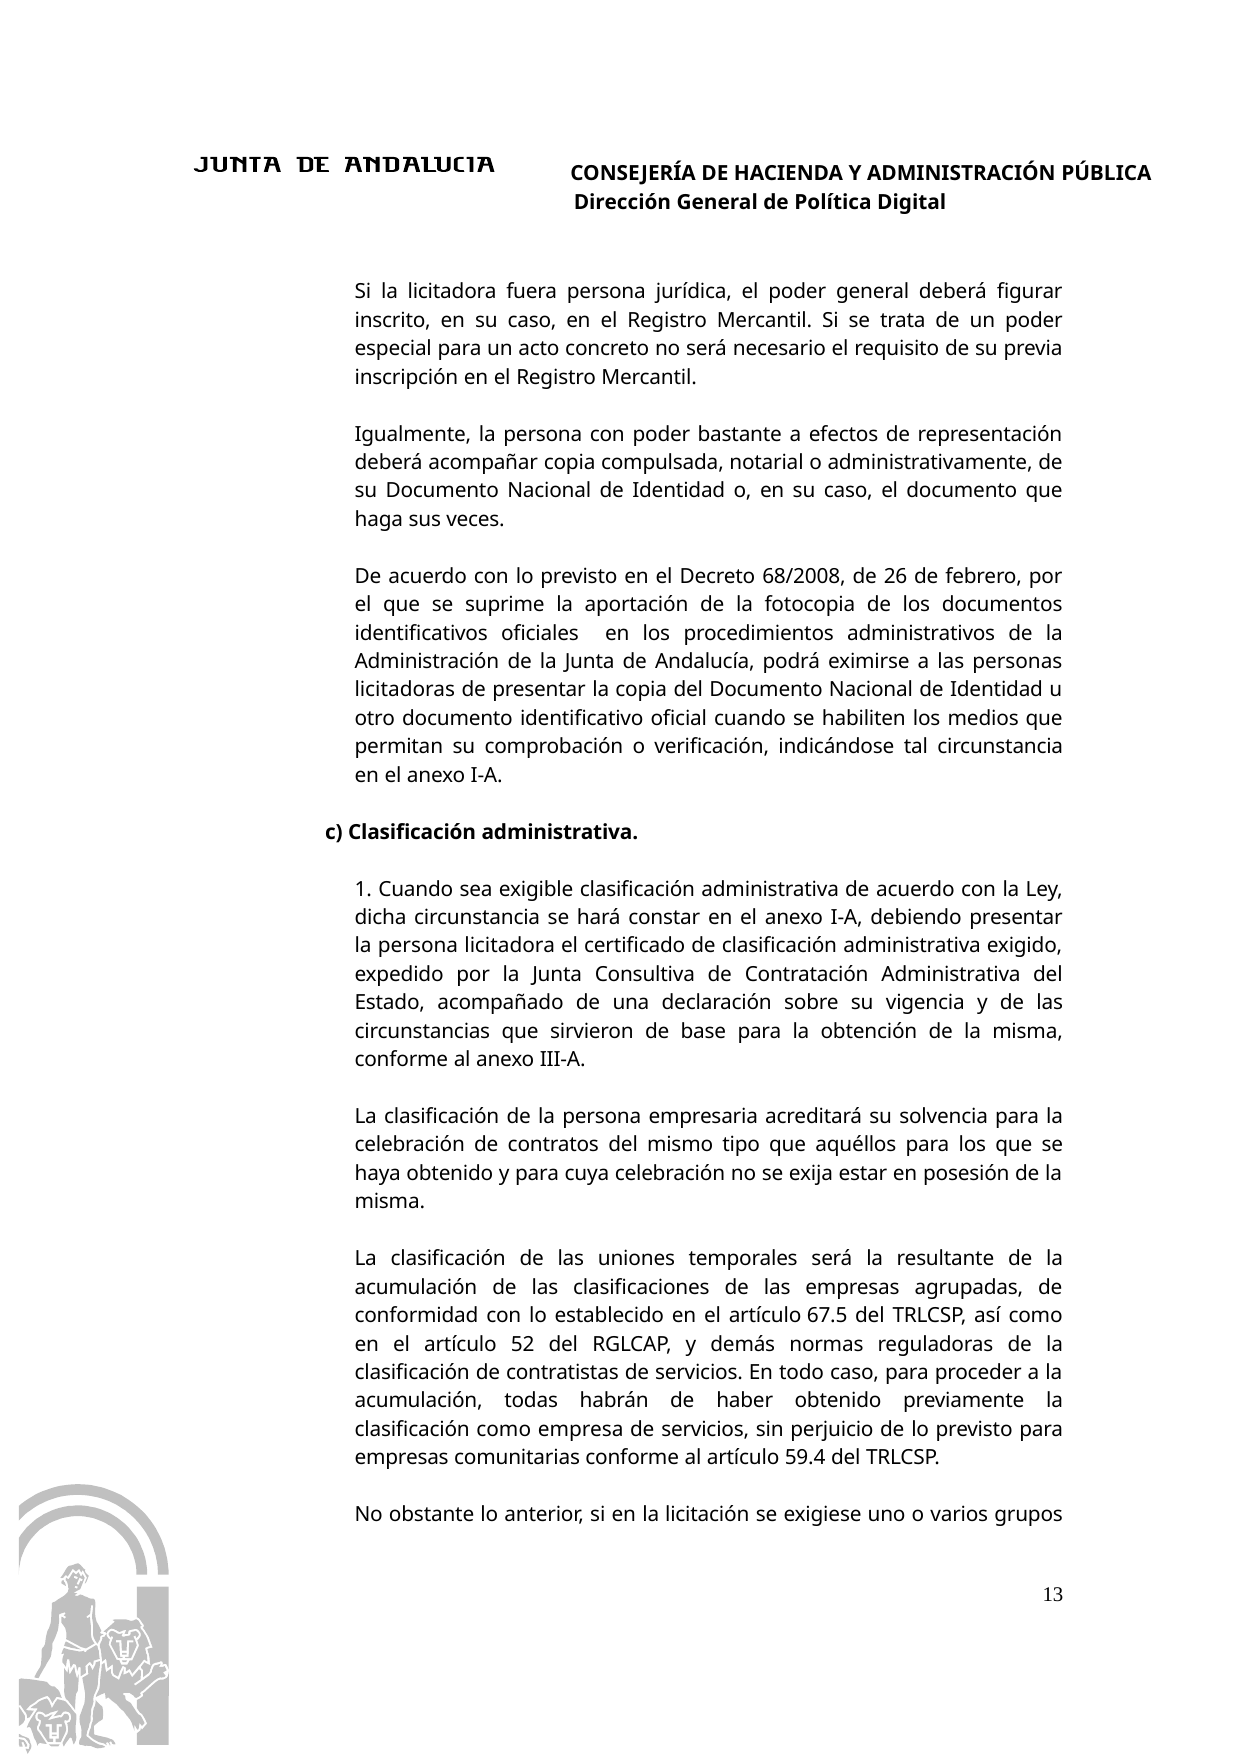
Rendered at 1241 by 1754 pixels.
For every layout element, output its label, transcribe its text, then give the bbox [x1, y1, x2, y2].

text 1. Cuando sea exigible clasificación administrativa de acuerdo con la Ley, dicha circunstancia se hará constar en el anexo I-A, debiendo presentar la persona licitadora el certificado de clasificación administrativa exigido, expedido por la Junta Consultiva de Contratación Administrativa del Estado, acompañado de una declaración sobre su vigencia y de las circunstancias que sirvieron de base para la obtención de la misma, conforme al anexo III-A. [354, 874, 1063, 1073]
text La clasificación de la persona empresaria acreditará su solvencia para la celebración de contratos del mismo tipo que aquéllos para los que se haya obtenido y para cuya celebración no se exija estar en posesión de la misma. [354, 1101, 1063, 1215]
text De acuerdo con lo previsto en el Decreto 68/2008, de 26 de febrero, por el que se suprime la aportación de la fotocopia de los documentos identificativos oficiales en los procedimientos administrativos de la Administración de la Junta de Andalucía, podrá eximirse a las personas licitadoras de presentar la copia del Documento Nacional de Identidad u otro documento identificativo oficial cuando se habiliten los medios que permitan su comprobación o verificación, indicándose tal circunstancia en el anexo I-A. [354, 561, 1063, 788]
text Igualmente, la persona con poder bastante a efectos de representación deberá acompañar copia compulsada, notarial o administrativamente, de su Documento Nacional de Identidad o, en su caso, el documento que haga sus veces. [354, 419, 1063, 532]
text c) Clasificación administrativa. [325, 817, 1063, 845]
text No obstante lo anterior, si en la licitación se exigiese uno o varios grupos [354, 1499, 1063, 1528]
text Si la licitadora fuera persona jurídica, el poder general deberá figurar inscrito, en su caso, en el Registro Mercantil. Si se trata de un poder especial para un acto concreto no será necesario el requisito de su previa inscripción en el Registro Mercantil. [354, 276, 1063, 390]
text La clasificación de las uniones temporales será la resultante de la acumulación de las clasificaciones de las empresas agrupadas, de conformidad con lo establecido en el artículo 67.5 del TRLCSP, así como en el artículo 52 del RGLCAP, y demás normas reguladoras de la clasificación de contratistas de servicios. En todo caso, para proceder a la acumulación, todas habrán de haber obtenido previamente la clasificación como empresa de servicios, sin perjuicio de lo previsto para empresas comunitarias conforme al artículo 59.4 del TRLCSP. [354, 1243, 1063, 1471]
